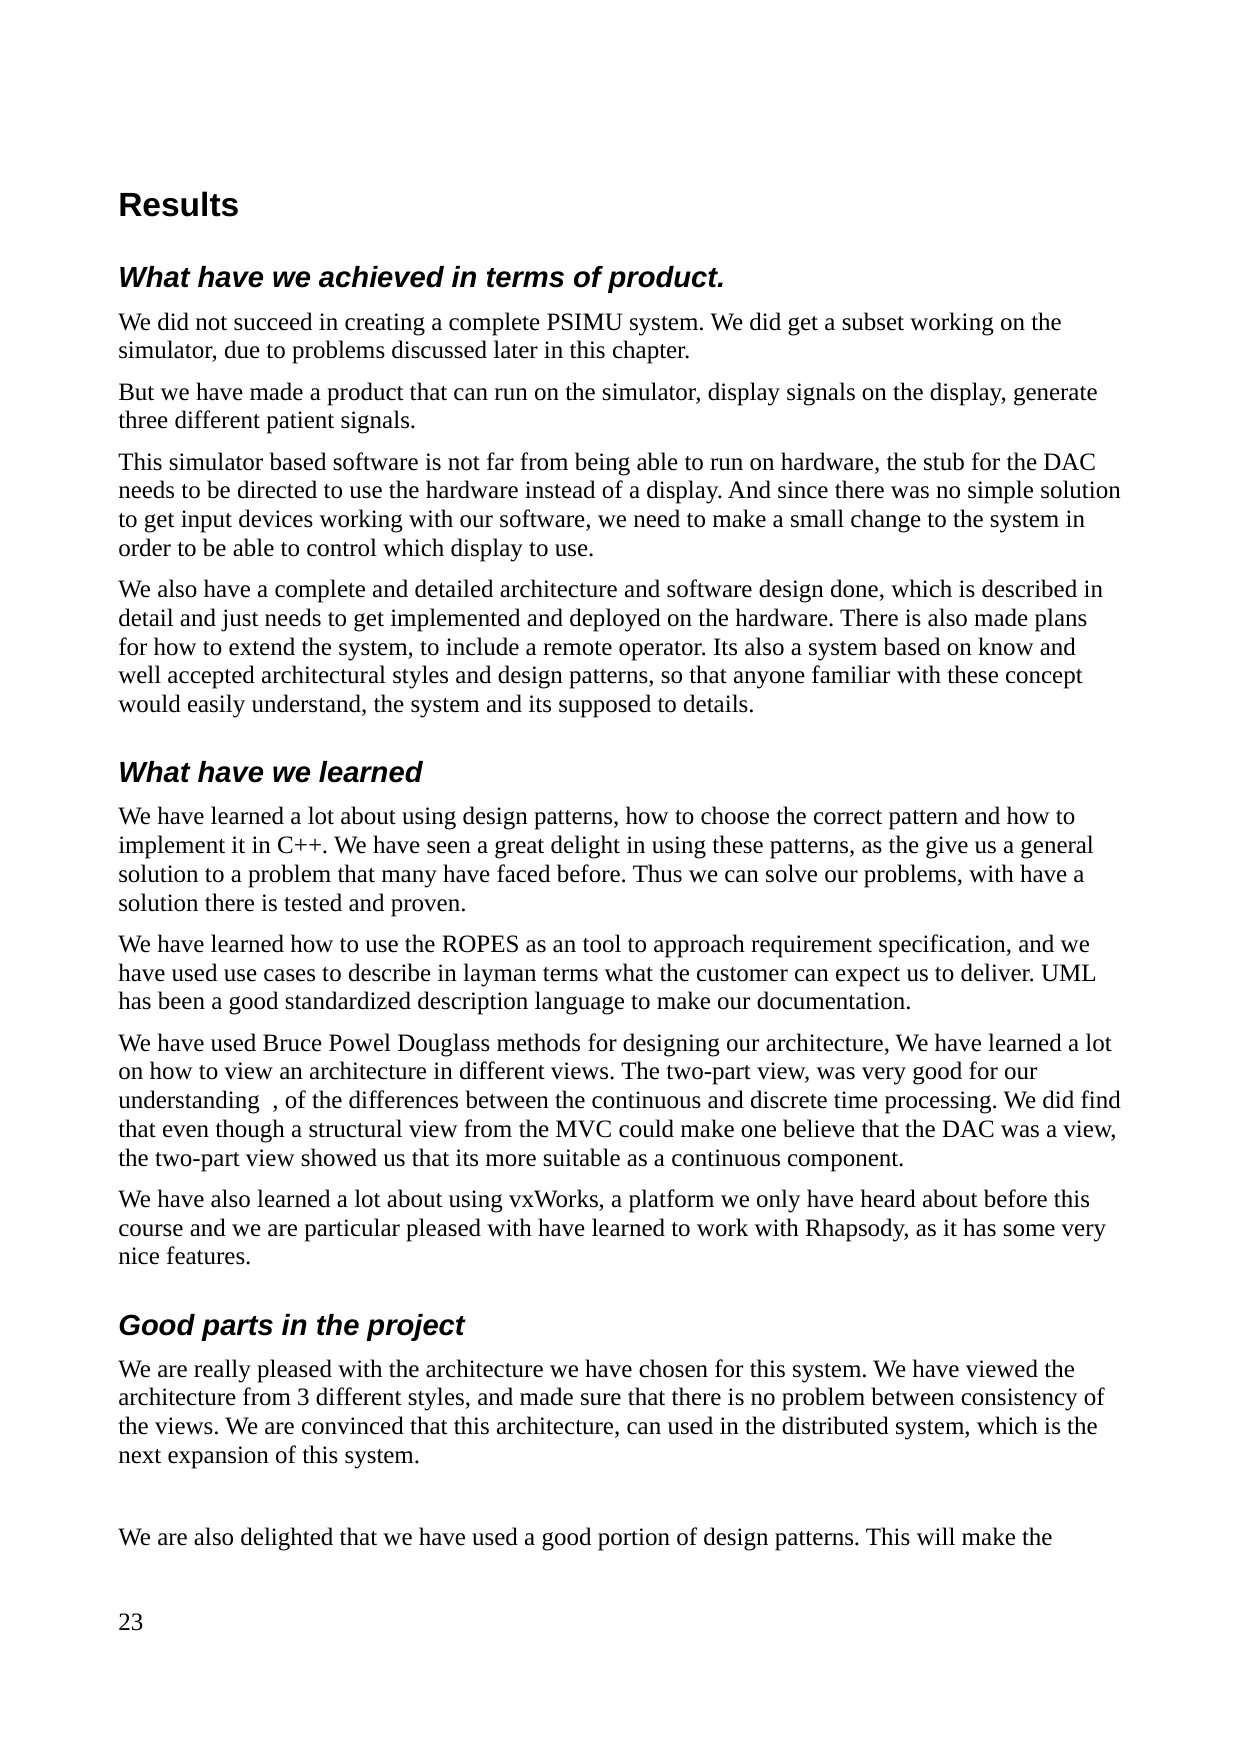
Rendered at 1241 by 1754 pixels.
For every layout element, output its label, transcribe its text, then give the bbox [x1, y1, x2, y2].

subtitle Good parts in the project [118, 1308, 1122, 1341]
subtitle Results [118, 184, 1122, 223]
text We have learned a lot about using design patterns, how to choose the correct pattern and how to implement it in C++. We have seen a great delight in using these patterns, as the give us a general solution to a problem that many have faced before. Thus we can solve our problems, with have a solution there is tested and proven. [118, 801, 1122, 916]
text We are really pleased with the architecture we have chosen for this system. We have viewed the architecture from 3 different styles, and made sure that there is no problem between consistency of the views. We are convinced that this architecture, can used in the distributed system, which is the next expansion of this system. [118, 1354, 1122, 1469]
subtitle What have we learned [118, 755, 1122, 789]
text We have learned how to use the ROPES as an tool to approach requirement specification, and we have used use cases to describe in layman terms what the customer can expect us to deliver. UML has been a good standardized description language to make our documentation. [118, 929, 1122, 1015]
text We did not succeed in creating a complete PSIMU system. We did get a subset working on the simulator, due to problems discussed later in this chapter. [118, 307, 1122, 364]
text But we have made a product that can run on the simulator, display signals on the display, generate three different patient signals. [118, 377, 1122, 434]
text We also have a complete and detailed architecture and software design done, which is described in detail and just needs to get implemented and deployed on the hardware. There is also made plans for how to extend the system, to include a remote operator. Its also a system based on know and well accepted architectural styles and design patterns, so that anyone familiar with these concept would easily understand, the system and its supposed to details. [118, 574, 1122, 718]
text This simulator based software is not far from being able to run on hardware, the stub for the DAC needs to be directed to use the hardware instead of a display. And since there was no simple solution to get input devices working with our software, we need to make a small change to the system in order to be able to control which display to use. [118, 447, 1122, 562]
subtitle What have we achieved in terms of product. [118, 261, 1122, 294]
text We are also delighted that we have used a good portion of design patterns. This will make the [118, 1522, 1122, 1551]
text We have also learned a lot about using vxWorks, a platform we only have heard about before this course and we are particular pleased with have learned to work with Rhapsody, as it has some very nice features. [118, 1184, 1122, 1270]
text We have used Bruce Powel Douglass methods for designing our architecture, We have learned a lot on how to view an architecture in different views. The two-part view, was very good for our understanding , of the differences between the continuous and discrete time processing. We did find that even though a structural view from the MVC could make one believe that the DAC was a view, the two-part view showed us that its more suitable as a continuous component. [118, 1028, 1122, 1171]
